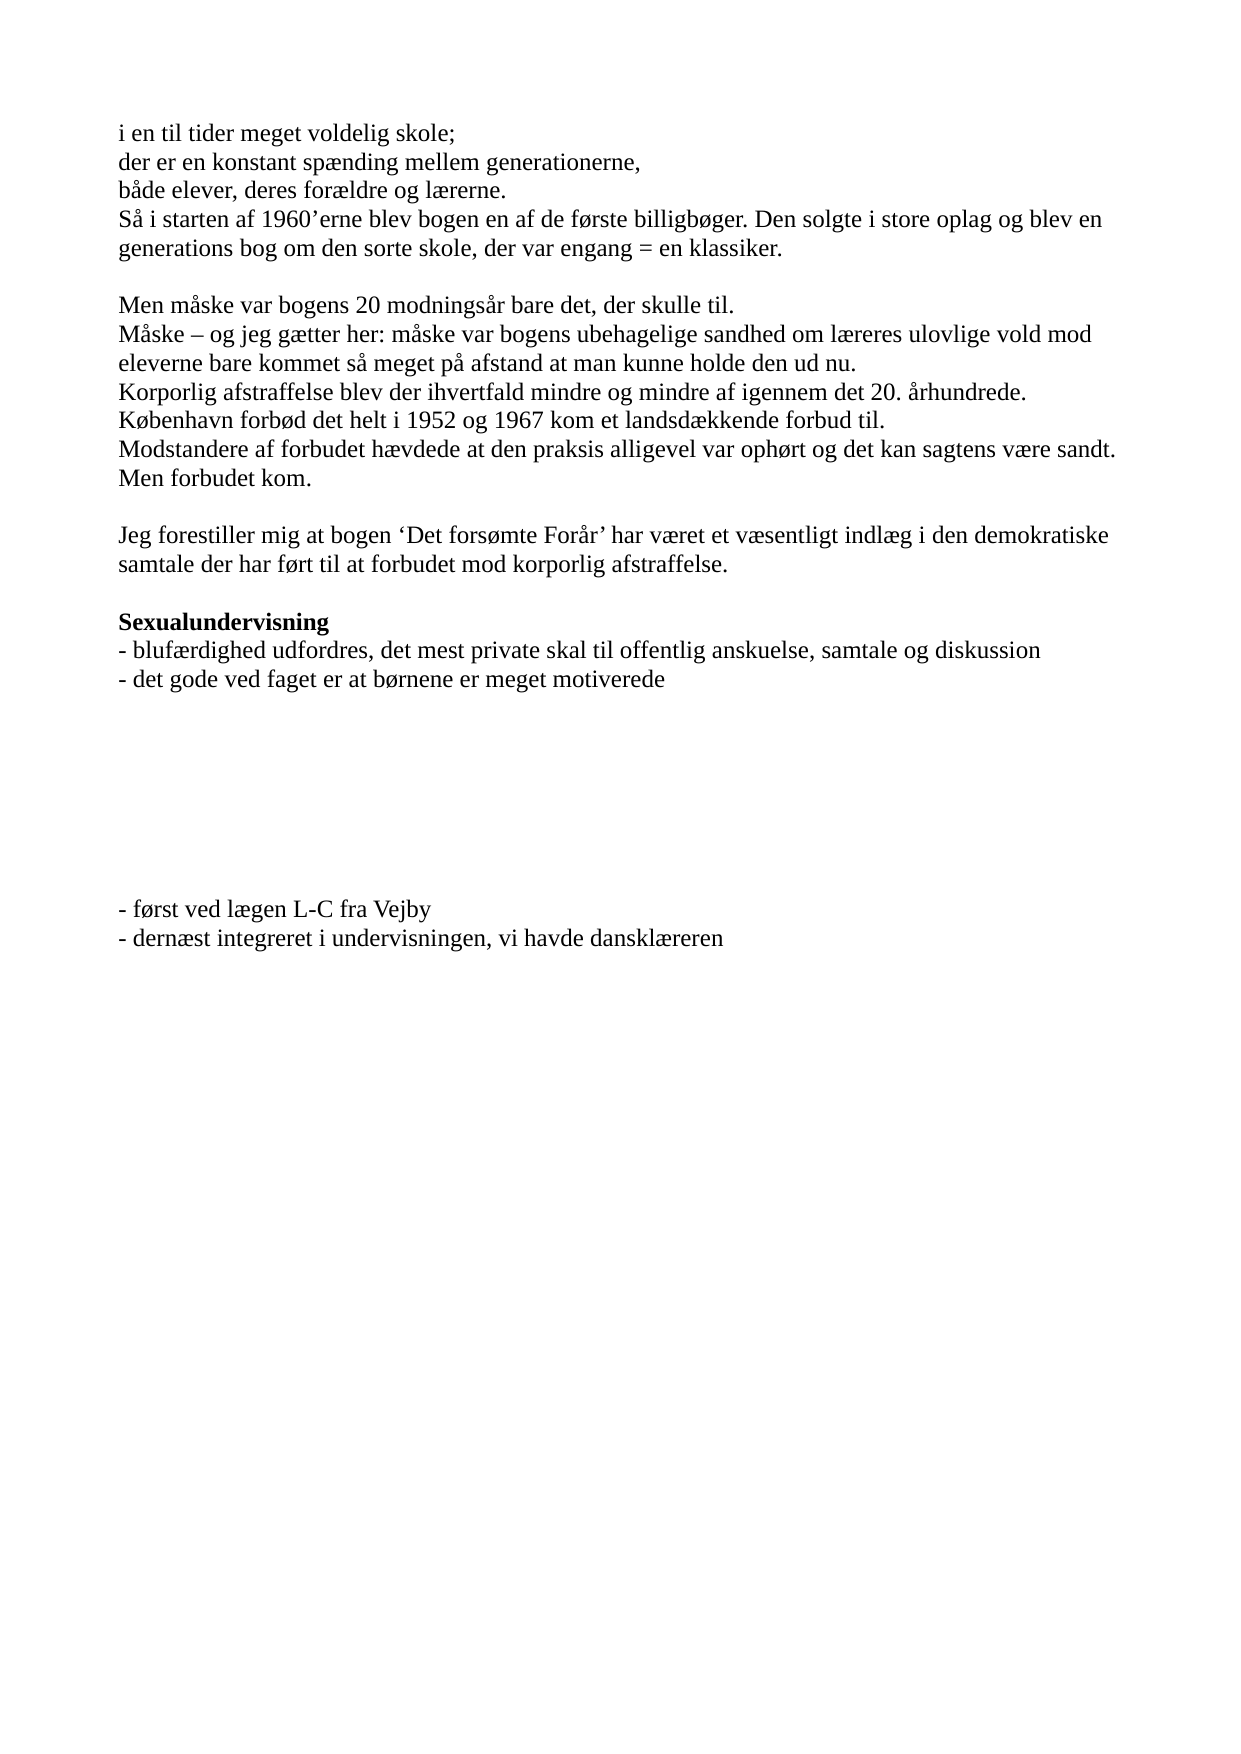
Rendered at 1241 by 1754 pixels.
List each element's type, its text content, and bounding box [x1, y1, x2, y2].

text Så i starten af 1960’erne blev bogen en af de første billigbøger. Den solgte i store oplag og blev en generations bog om den sorte skole, der var engang = en klassiker. [118, 204, 1122, 262]
text Modstandere af forbudet hævdede at den praksis alligevel var ophørt og det kan sagtens være sandt. Men forbudet kom. [118, 434, 1122, 492]
text Måske – og jeg gætter her: måske var bogens ubehagelige sandhed om læreres ulovlige vold mod eleverne bare kommet så meget på afstand at man kunne holde den ud nu. [118, 319, 1122, 377]
text både elever, deres forældre og lærerne. [118, 176, 1122, 204]
text Korporlig afstraffelse blev der ihvertfald mindre og mindre af igennem det 20. århundrede. København forbød det helt i 1952 og 1967 kom et landsdækkende forbud til. [118, 377, 1122, 434]
text - blufærdighed udfordres, det mest private skal til offentlig anskuelse, samtale og diskussion [118, 636, 1122, 664]
text Jeg forestiller mig at bogen ‘Det forsømte Forår’ har været et væsentligt indlæg i den demokratiske samtale der har ført til at forbudet mod korporlig afstraffelse. [118, 521, 1122, 578]
text der er en konstant spænding mellem generationerne, [118, 147, 1122, 176]
text i en til tider meget voldelig skole; [118, 118, 1122, 147]
text Sexualundervisning [118, 607, 1122, 636]
text - dernæst integreret i undervisningen, vi havde dansklæreren [118, 923, 1122, 952]
text - først ved lægen L-C fra Vejby [118, 894, 1122, 923]
text Men måske var bogens 20 modningsår bare det, der skulle til. [118, 291, 1122, 319]
text - det gode ved faget er at børnene er meget motiverede [118, 664, 1122, 693]
